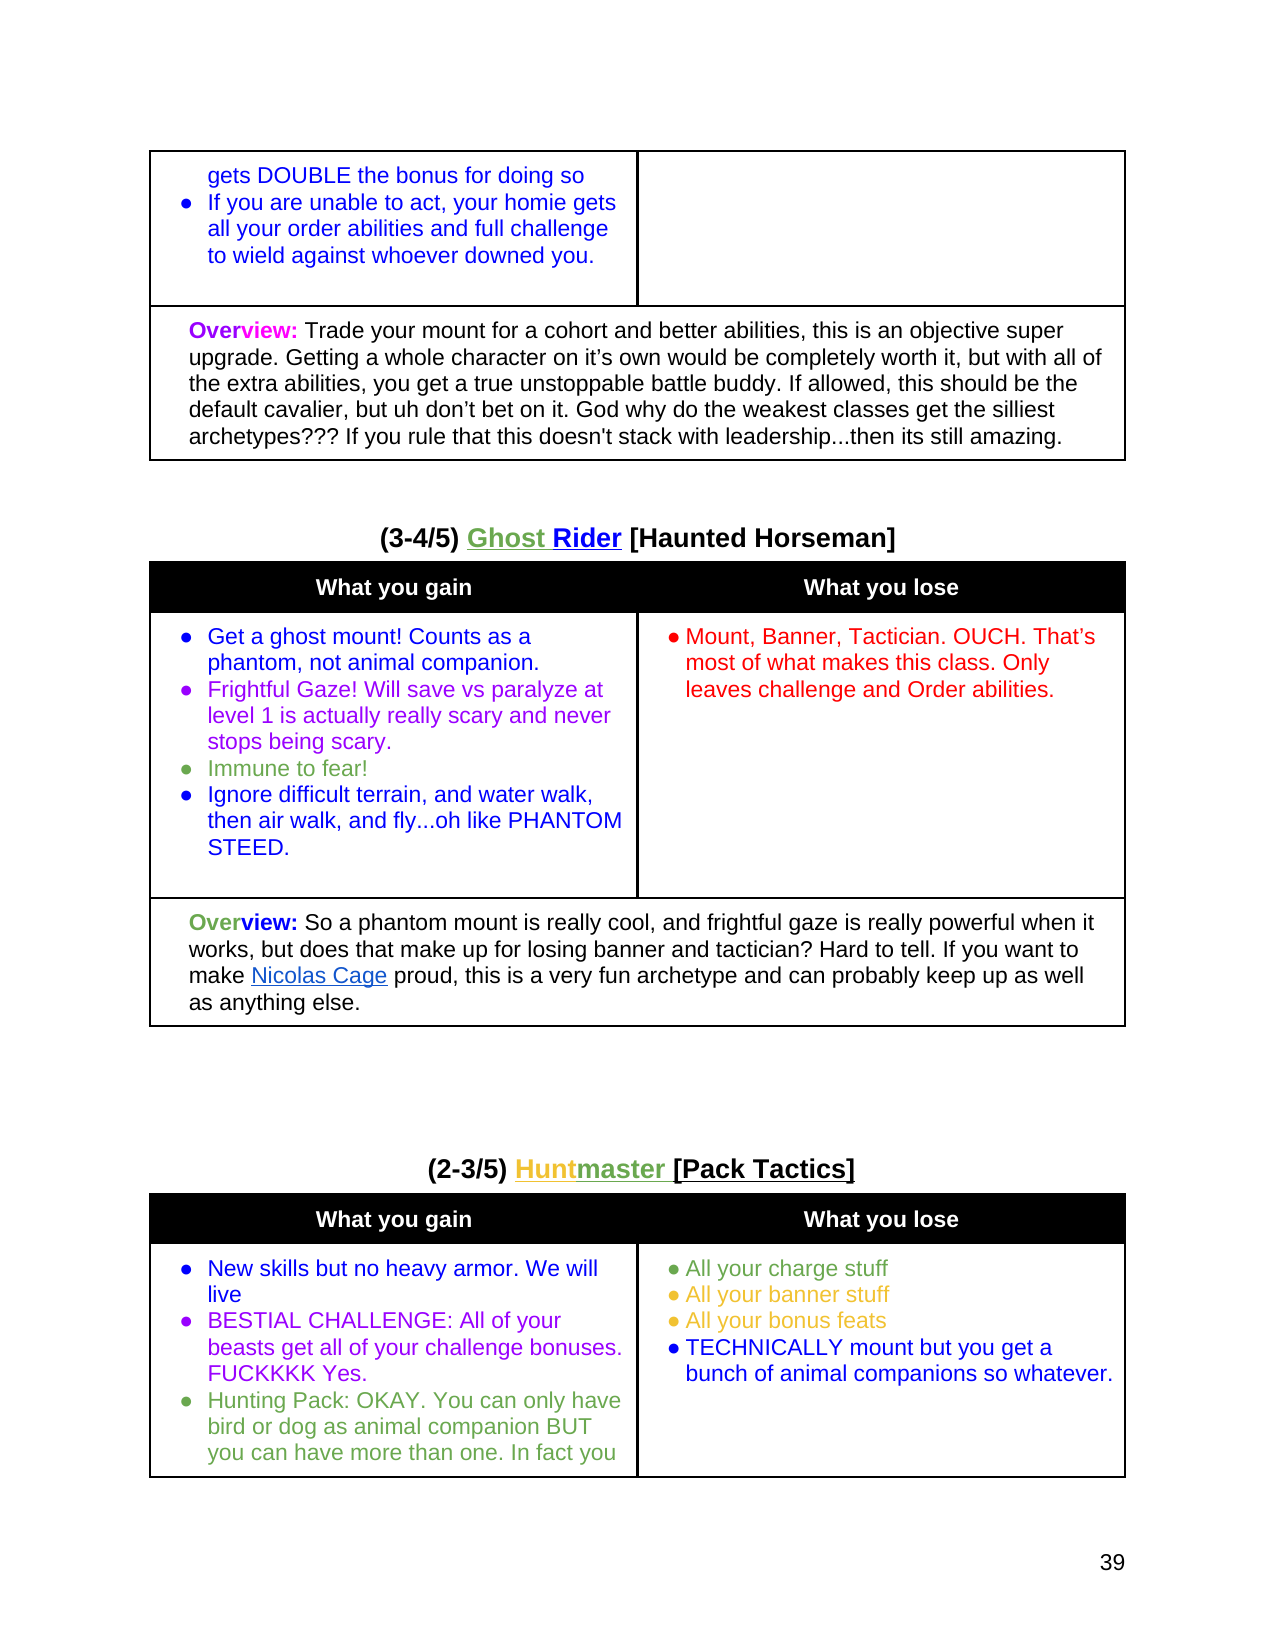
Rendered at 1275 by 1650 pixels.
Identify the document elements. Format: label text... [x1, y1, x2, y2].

table_cell What you lose [639, 1195, 1124, 1242]
table_cell gets DOUBLE the bonus for doing so If you are unable to act, your homie gets all your order abilities and full challenge to wield against whoever downed you. [151, 152, 636, 305]
table_cell Get a ghost mount! Counts as a phantom, not animal companion. Frightful Gaze! Will save vs paralyze at level 1 is actually really scary and never stops being scary. Immune to fear! Ignore difficult terrain, and water walk, then air walk, and fly...oh like PHANTOM STEED. [151, 613, 636, 897]
table_cell All your charge stuff All your banner stuff All your bonus feats TECHNICALLY mount but you get a bunch of animal companions so whatever. [639, 1244, 1124, 1476]
table_cell Overview: So a phantom mount is really cool, and frightful gaze is really powerful when it works, but does that make up for losing banner and tactician? Hard to tell. If you want to make Nicolas Cage proud, this is a very fun archetype and can probably keep up as well as anything else. [151, 899, 1124, 1025]
table_cell Overview: Trade your mount for a cohort and better abilities, this is an objective super upgrade. Getting a whole character on it’s own would be completely worth it, but with all of the extra abilities, you get a true unstoppable battle buddy. If allowed, this should be the default cavalier, but uh don’t bet on it. God why do the weakest classes get the silliest archetypes??? If you rule that this doesn't stack with leadership...then its still amazing. [151, 307, 1124, 459]
table_cell Mount, Banner, Tactician. OUCH. That’s most of what makes this class. Only leaves challenge and Order abilities. [639, 613, 1124, 897]
table_cell What you lose [639, 563, 1124, 610]
table_cell [639, 152, 1124, 305]
table_cell New skills but no heavy armor. We will live BESTIAL CHALLENGE: All of your beasts get all of your challenge bonuses. FUCKKKK Yes. Hunting Pack: OKAY. You can only have bird or dog as animal companion BUT you can have more than one. In fact you [151, 1244, 636, 1476]
table_header (2-3/5) Huntmaster [Pack Tactics] [151, 1129, 1124, 1193]
table_cell What you gain [151, 563, 636, 610]
table_cell What you gain [151, 1195, 636, 1242]
table_header (3-4/5) Ghost Rider [Haunted Horseman] [151, 497, 1124, 561]
